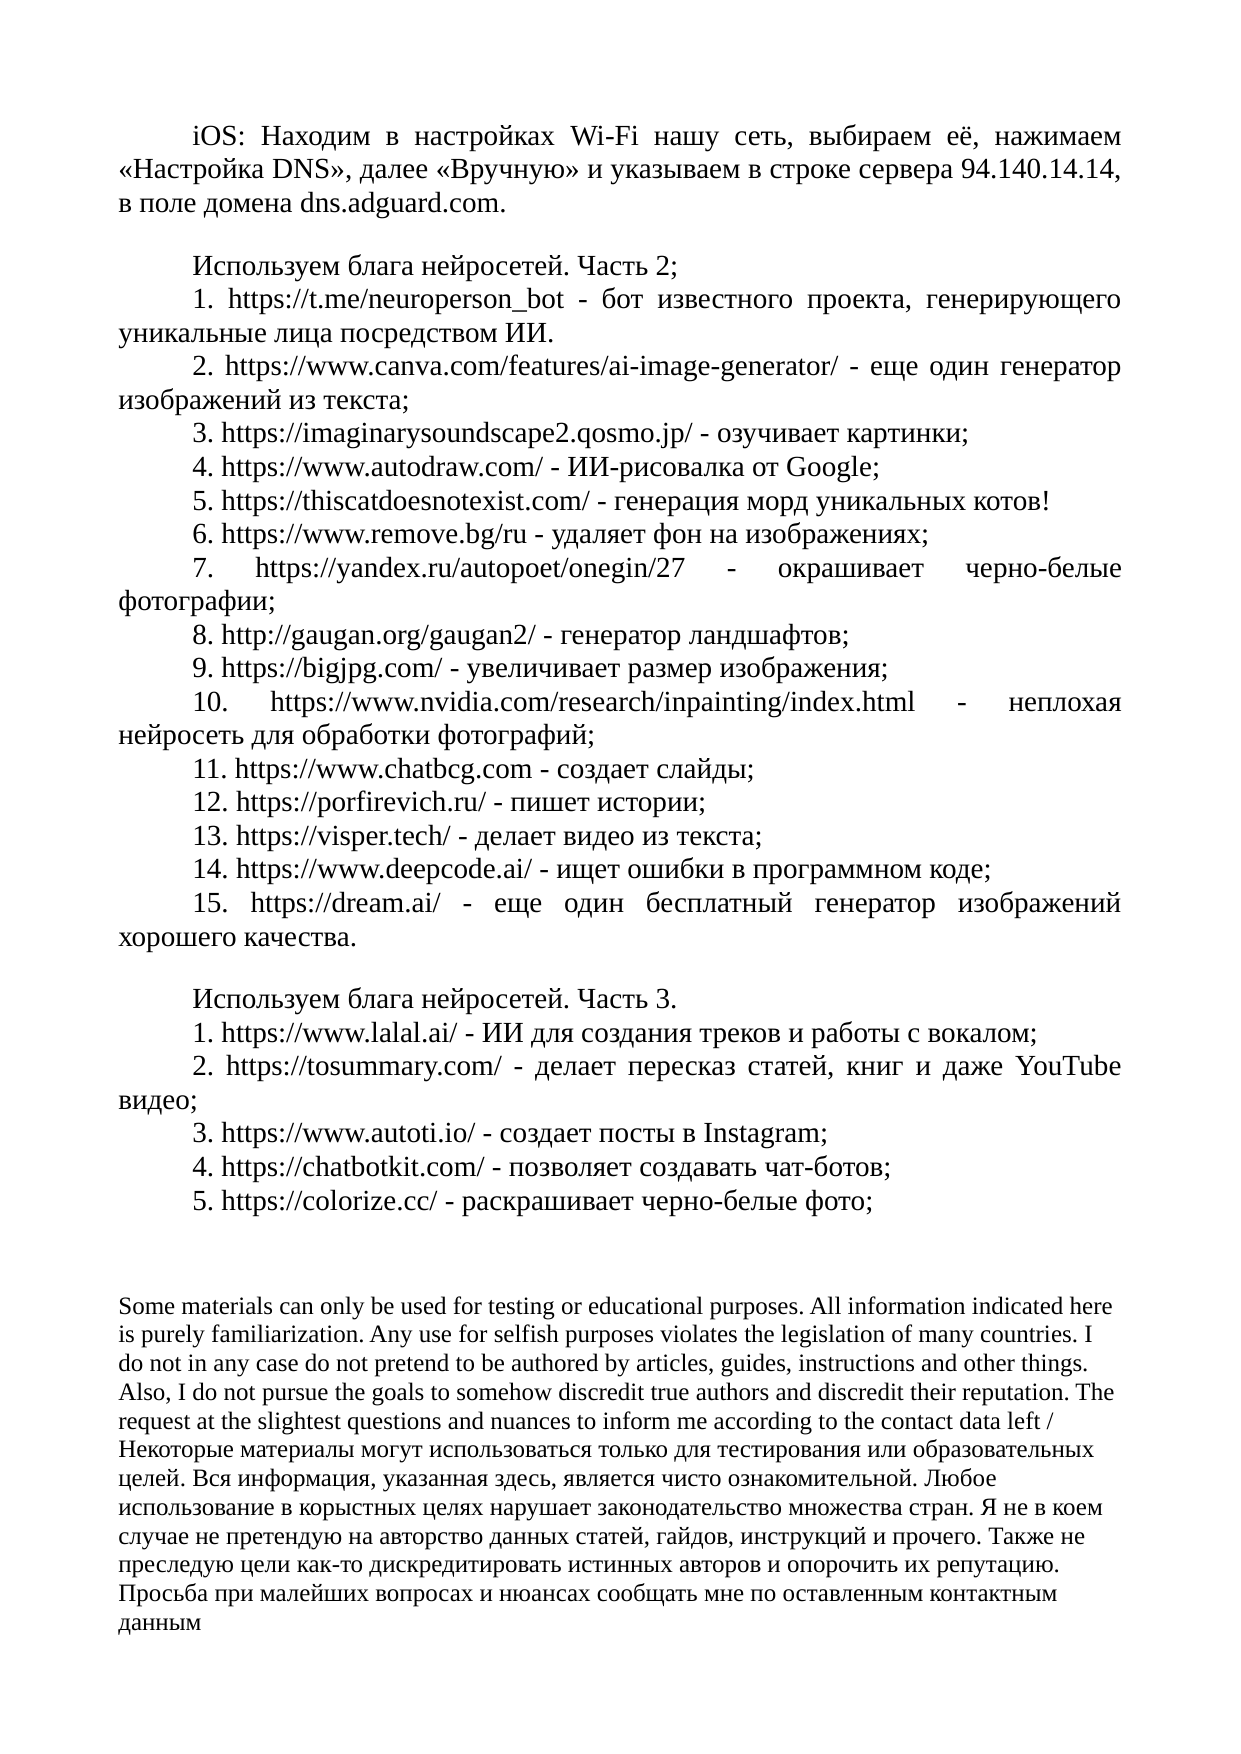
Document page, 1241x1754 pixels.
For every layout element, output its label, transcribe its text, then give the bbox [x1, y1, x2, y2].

text 12. https://porfirevich.ru/ - пишет истории; [118, 784, 1122, 818]
text 10. https://www.nvidia.com/research/inpainting/index.html - неплохая нейросеть для обработки фотографий; [118, 684, 1122, 751]
text 11. https://www.chatbcg.com - создает слайды; [118, 751, 1122, 784]
text 9. https://bigjpg.com/ - увеличивает размер изображения; [118, 650, 1122, 684]
text 2. https://tosummary.com/ - делает пересказ статей, книг и даже YouTube видео; [118, 1048, 1122, 1116]
text Используем блага нейросетей. Часть 3. [118, 981, 1122, 1015]
text iOS: Находим в настройках Wi-Fi нашу сеть, выбираем её, нажимаем «Настройка DNS», далее «Вручную» и указываем в строке сервера 94.140.14.14, в поле домена dns.adguard.com. [118, 118, 1122, 219]
text 5. https://colorize.cc/ - раскрашивает черно-белые фото; [118, 1183, 1122, 1216]
text 6. https://www.remove.bg/ru - удаляет фон на изображениях; [118, 516, 1122, 550]
text 1. https://t.me/neuroperson_bot - бот известного проекта, генерирующего уникальные лица посредством ИИ. [118, 281, 1122, 348]
text 14. https://www.deepcode.ai/ - ищет ошибки в программном коде; [118, 852, 1122, 885]
text 7. https://yandex.ru/autopoet/onegin/27 - окрашивает черно-белые фотографии; [118, 550, 1122, 617]
text 3. https://www.autoti.io/ - создает посты в Instagram; [118, 1116, 1122, 1149]
text 8. http://gaugan.org/gaugan2/ - генератор ландшафтов; [118, 617, 1122, 650]
text 13. https://visper.tech/ - делает видео из текста; [118, 818, 1122, 852]
text 1. https://www.lalal.ai/ - ИИ для создания треков и работы с вокалом; [118, 1015, 1122, 1048]
text 15. https://dream.ai/ - еще один бесплатный генератор изображений хорошего качества. [118, 885, 1122, 952]
text 2. https://www.canva.com/features/ai-image-generator/ - еще один генератор изображений из текста; [118, 348, 1122, 416]
text Используем блага нейросетей. Часть 2; [118, 248, 1122, 281]
text 3. https://imaginarysoundscape2.qosmo.jp/ - озучивает картинки; [118, 416, 1122, 449]
text 5. https://thiscatdoesnotexist.com/ - генерация морд уникальных котов! [118, 483, 1122, 516]
text 4. https://chatbotkit.com/ - позволяет создавать чат-ботов; [118, 1149, 1122, 1183]
text 4. https://www.autodraw.com/ - ИИ-рисовалка от Google; [118, 449, 1122, 483]
